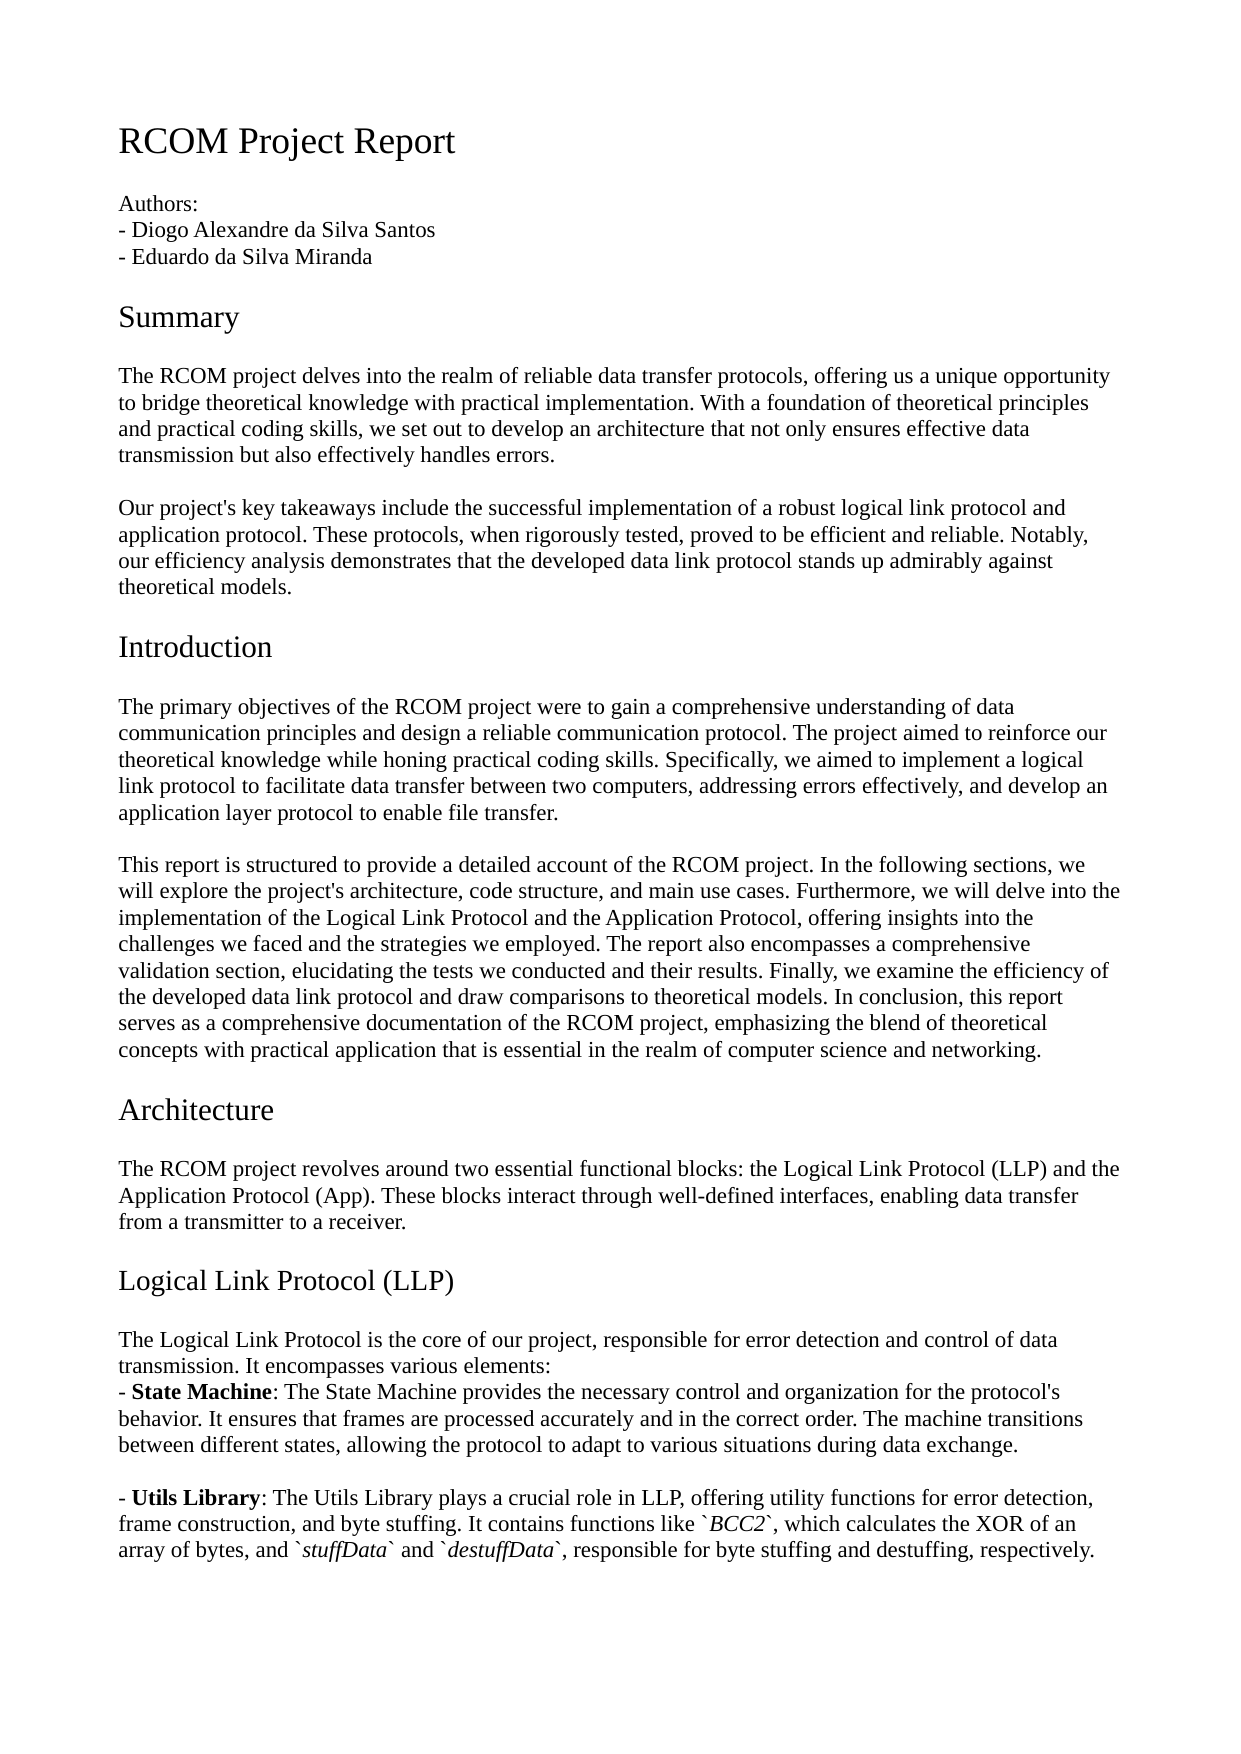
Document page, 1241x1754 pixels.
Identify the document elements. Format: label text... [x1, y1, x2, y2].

text The RCOM project delves into the realm of reliable data transfer protocols, offering us a unique opportunity to bridge theoretical knowledge with practical implementation. With a foundation of theoretical principles and practical coding skills, we set out to develop an architecture that not only ensures effective data transmission but also effectively handles errors. [118, 362, 1122, 468]
text Logical Link Protocol (LLP) [118, 1263, 1122, 1297]
text Summary [118, 298, 1122, 334]
text - Eduardo da Silva Miranda [118, 243, 1122, 269]
text Architecture [118, 1091, 1122, 1127]
text - Utils Library: The Utils Library plays a crucial role in LLP, offering utility functions for error detection, frame construction, and byte stuffing. It contains functions like `BCC2`, which calculates the XOR of an array of bytes, and `stuffData` and `destuffData`, responsible for byte stuffing and destuffing, respectively. [118, 1484, 1122, 1563]
text This report is structured to provide a detailed account of the RCOM project. In the following sections, we will explore the project's architecture, code structure, and main use cases. Furthermore, we will delve into the implementation of the Logical Link Protocol and the Application Protocol, offering insights into the challenges we faced and the strategies we employed. The report also encompasses a comprehensive validation section, elucidating the tests we conducted and their results. Finally, we examine the efficiency of the developed data link protocol and draw comparisons to theoretical models. In conclusion, this report serves as a comprehensive documentation of the RCOM project, emphasizing the blend of theoretical concepts with practical application that is essential in the realm of computer science and networking. [118, 851, 1122, 1062]
text Our project's key takeaways include the successful implementation of a robust logical link protocol and application protocol. These protocols, when rigorously tested, proved to be efficient and reliable. Notably, our efficiency analysis demonstrates that the developed data link protocol stands up admirably against theoretical models. [118, 494, 1122, 600]
text - Diogo Alexandre da Silva Santos [118, 216, 1122, 243]
text Introduction [118, 628, 1122, 664]
text RCOM Project Report [118, 118, 1122, 161]
text The Logical Link Protocol is the core of our project, responsible for error detection and control of data transmission. It encompasses various elements: [118, 1326, 1122, 1378]
text The RCOM project revolves around two essential functional blocks: the Logical Link Protocol (LLP) and the Application Protocol (App). These blocks interact through well-defined interfaces, enabling data transfer from a transmitter to a receiver. [118, 1156, 1122, 1234]
text Authors: [118, 190, 1122, 216]
text - State Machine: The State Machine provides the necessary control and organization for the protocol's behavior. It ensures that frames are processed accurately and in the correct order. The machine transitions between different states, allowing the protocol to adapt to various situations during data exchange. [118, 1378, 1122, 1457]
text The primary objectives of the RCOM project were to gain a comprehensive understanding of data communication principles and design a reliable communication protocol. The project aimed to reinforce our theoretical knowledge while honing practical coding skills. Specifically, we aimed to implement a logical link protocol to facilitate data transfer between two computers, addressing errors effectively, and develop an application layer protocol to enable file transfer. [118, 693, 1122, 825]
